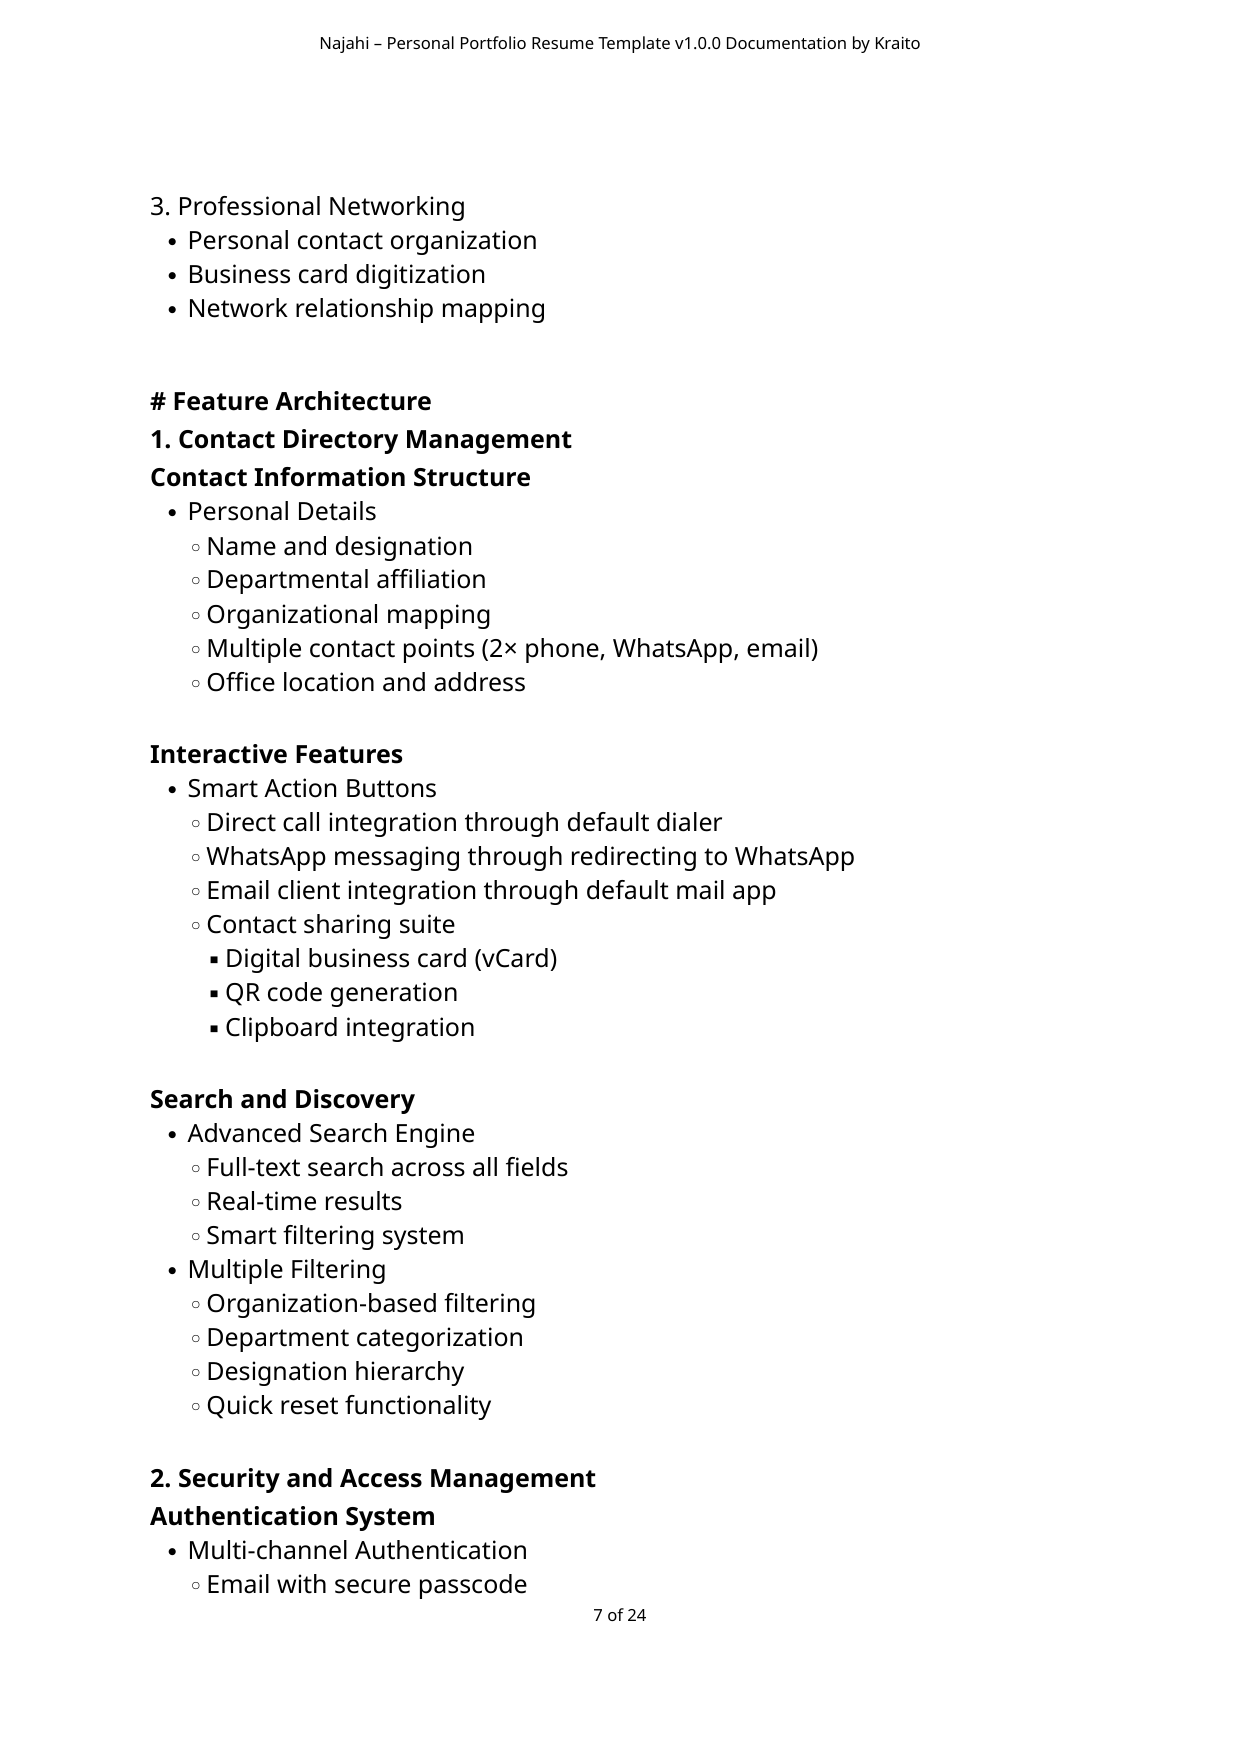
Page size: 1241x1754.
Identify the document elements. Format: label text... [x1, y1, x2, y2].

list Department categorization [187, 1320, 1090, 1354]
list Quick reset functionality [187, 1388, 1090, 1422]
subtitle 1. Contact Directory Management [150, 422, 1090, 456]
list Organizational mapping [187, 596, 1090, 630]
list Email with secure passcode [187, 1567, 1090, 1601]
list Multiple Filtering [169, 1252, 1090, 1286]
list Multi-channel Authentication [169, 1533, 1090, 1567]
list Advanced Search Engine [169, 1116, 1090, 1149]
list Organization-based filtering [187, 1286, 1090, 1320]
list Multiple contact points (2× phone, WhatsApp, email) [187, 630, 1090, 664]
list Departmental affiliation [187, 562, 1090, 596]
list Real-time results [187, 1184, 1090, 1218]
list Network relationship mapping [169, 290, 1090, 324]
subtitle Interactive Features [150, 737, 1090, 771]
subtitle 3. Professional Networking [150, 188, 1090, 222]
subtitle Authentication System [150, 1498, 1090, 1533]
list QR code generation [206, 975, 1090, 1009]
list Designation hierarchy [187, 1354, 1090, 1388]
list Full-text search across all fields [187, 1149, 1090, 1184]
list Contact sharing suite [187, 907, 1090, 941]
list Digital business card (vCard) [206, 941, 1090, 975]
list Business card digitization [169, 256, 1090, 290]
list Direct call integration through default dialer [187, 805, 1090, 839]
subtitle Contact Information Structure [150, 460, 1090, 494]
list WhatsApp messaging through redirecting to WhatsApp [187, 839, 1090, 873]
subtitle Search and Discovery [150, 1081, 1090, 1116]
list Smart Action Buttons [169, 771, 1090, 805]
list Personal Details [169, 494, 1090, 528]
list Smart filtering system [187, 1218, 1090, 1252]
list Office location and address [187, 664, 1090, 698]
subtitle # Feature Architecture [150, 383, 1090, 418]
list Name and designation [187, 528, 1090, 562]
list Email client integration through default mail app [187, 873, 1090, 907]
list Personal contact organization [169, 222, 1090, 256]
list Clipboard integration [206, 1009, 1090, 1043]
subtitle 2. Security and Access Management [150, 1460, 1090, 1494]
